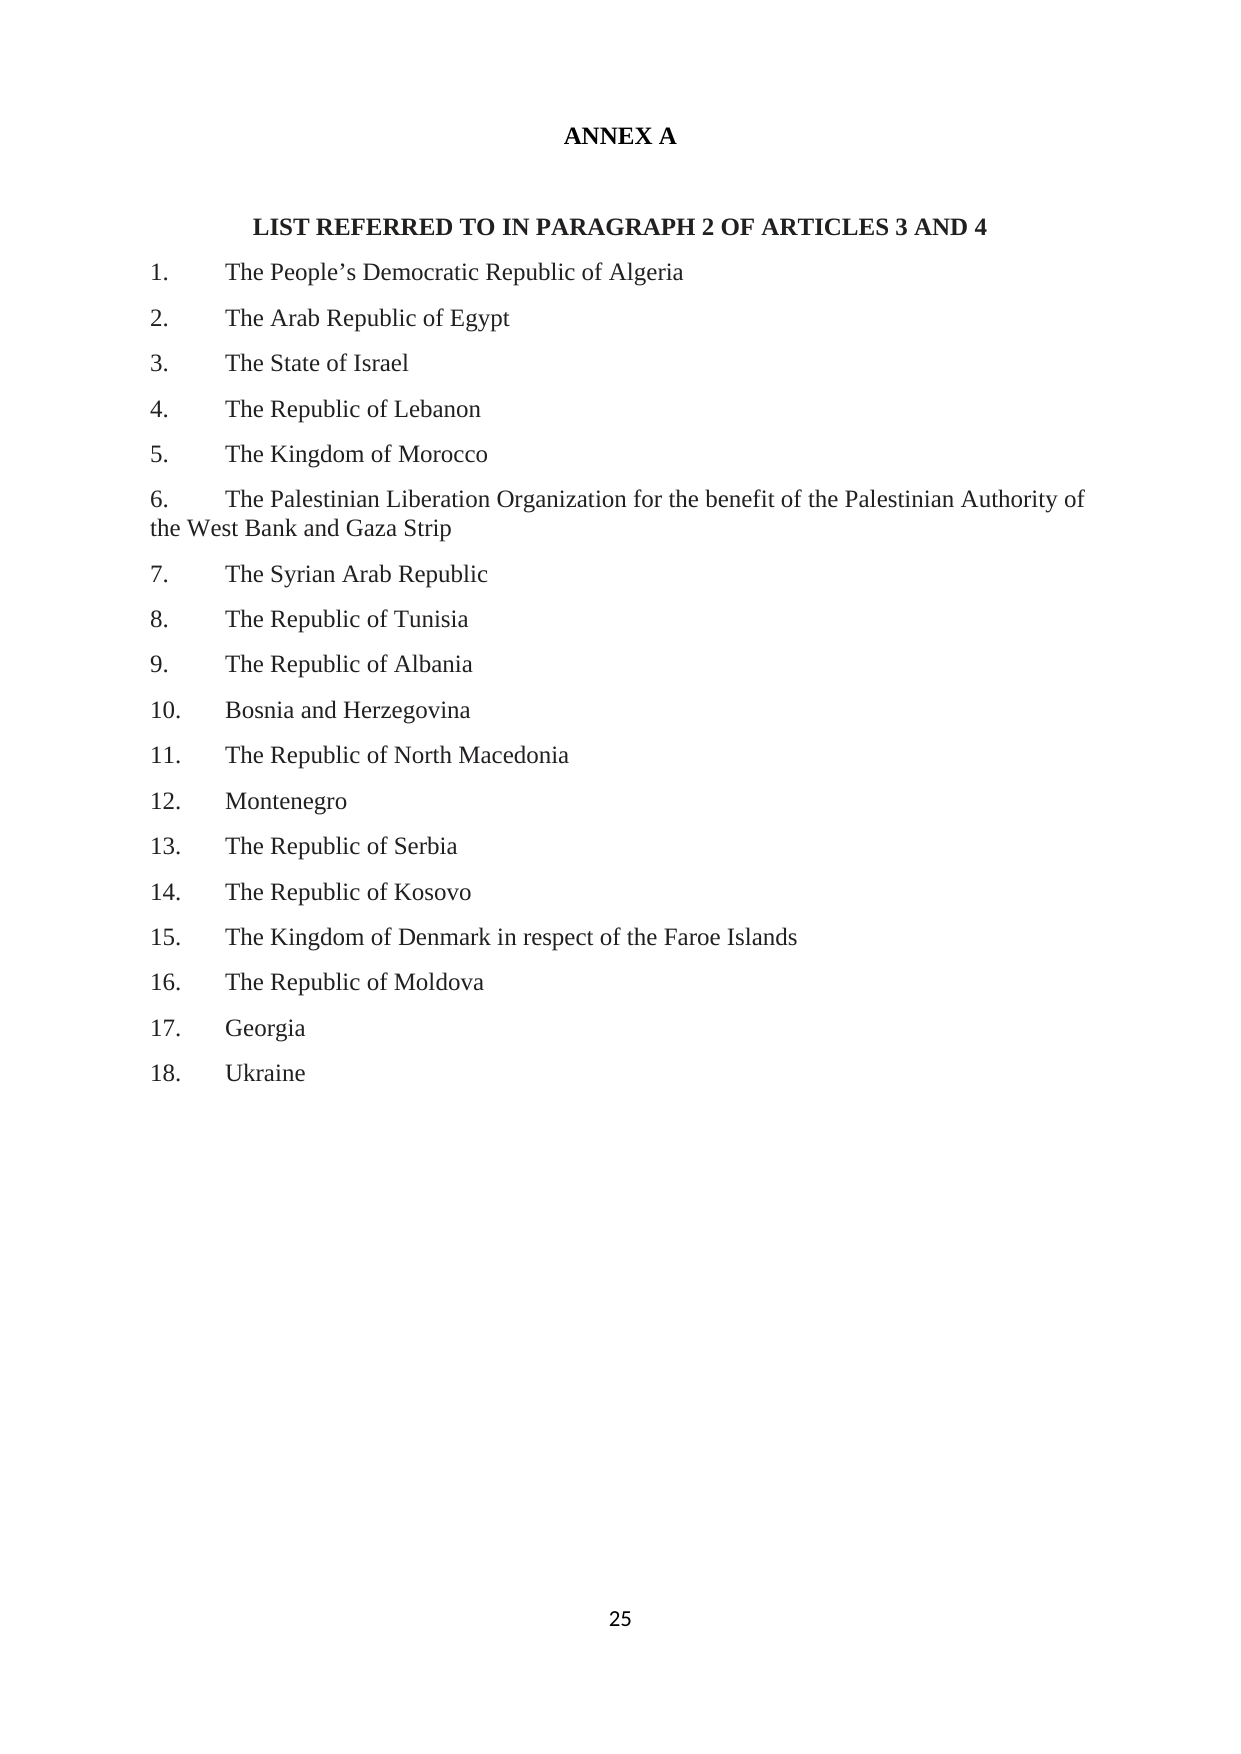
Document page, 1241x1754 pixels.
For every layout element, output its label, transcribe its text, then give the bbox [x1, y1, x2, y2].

text ANNEX A [150, 121, 1090, 150]
list The Republic of Albania [150, 649, 1090, 678]
list The State of Israel [150, 348, 1090, 377]
list Bosnia and Herzegovina [150, 695, 1090, 724]
list The People’s Democratic Republic of Algeria [150, 257, 1090, 286]
list The Republic of Moldova [150, 967, 1090, 996]
list Ukraine [150, 1058, 1090, 1087]
list The Arab Republic of Egypt [150, 303, 1090, 332]
list The Republic of Serbia [150, 831, 1090, 860]
list Georgia [150, 1013, 1090, 1042]
list The Republic of Lebanon [150, 394, 1090, 422]
list The Republic of Kosovo [150, 877, 1090, 905]
list The Republic of Tunisia [150, 604, 1090, 633]
list The Kingdom of Morocco [150, 439, 1090, 468]
list The Syrian Arab Republic [150, 559, 1090, 587]
list The Palestinian Liberation Organization for the benefit of the Palestinian Authority of the West Bank and Gaza Strip [150, 484, 1090, 542]
list Montenegro [150, 786, 1090, 814]
text LIST REFERRED TO IN PARAGRAPH 2 OF ARTICLES 3 AND 4 [150, 212, 1090, 241]
list The Republic of North Macedonia [150, 740, 1090, 769]
list The Kingdom of Denmark in respect of the Faroe Islands [150, 922, 1090, 951]
